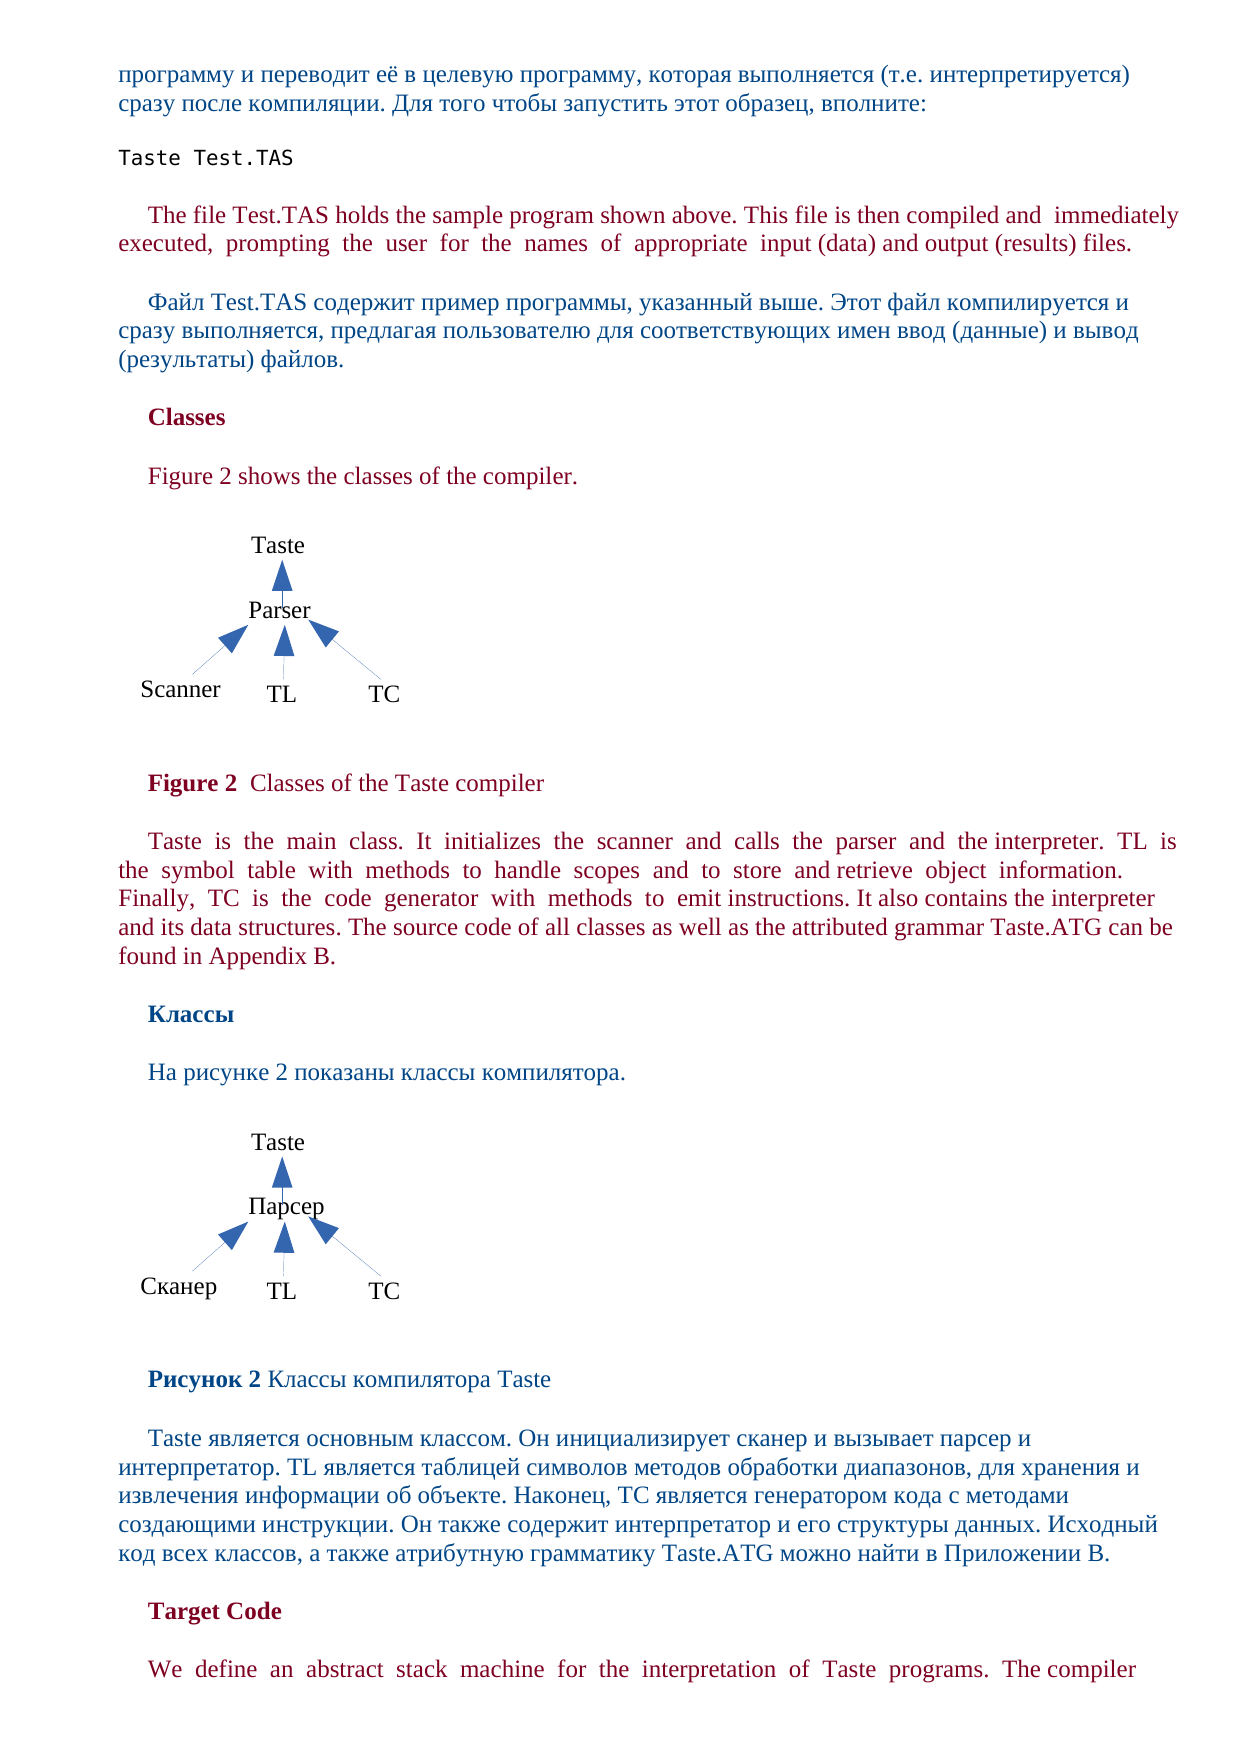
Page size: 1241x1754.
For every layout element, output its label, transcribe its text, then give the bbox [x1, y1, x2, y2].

text Классы [118, 999, 1181, 1028]
text Рисунок 2 Классы компилятора Taste [118, 1364, 1181, 1393]
text The file Test.TAS holds the sample program shown above. This file is then compiled and immediately executed, prompting the user for the names of appropriate input (data) and output (results) files. [118, 200, 1181, 257]
text We define an abstract stack machine for the interpretation of Taste programs. The compiler [118, 1654, 1181, 1683]
text программу и переводит её в целевую программу, которая выполняется (т.е. интерпретируется) сразу после компиляции. Для того чтобы запустить этот образец, вполните: [118, 59, 1181, 117]
text На рисунке 2 показаны классы компилятора. [118, 1057, 1181, 1335]
text Taste Test.TAS [118, 146, 1181, 170]
text Target Code [118, 1596, 1181, 1625]
text Figure 2 Classes of the Taste compiler [118, 768, 1181, 797]
text Taste является основным классом. Он инициализирует сканер и вызывает парсер и интерпретатор. TL является таблицей символов методов обработки диапазонов, для хранения и извлечения информации об объекте. Наконец, TC является генератором кода с методами создающими инструкции. Он также содержит интерпретатор и его структуры данных. Исходный код всех классов, а также атрибутную грамматику Taste.ATG можно найти в Приложении B. [118, 1423, 1181, 1567]
text Файл Test.TAS содержит пример программы, указанный выше. Этот файл компилируется и сразу выполняется, предлагая пользователю для соответствующих имен ввод (данные) и вывод (результаты) файлов. [118, 287, 1181, 373]
text Classes [118, 402, 1181, 431]
text Taste is the main class. It initializes the scanner and calls the parser and the interpreter. TL is the symbol table with methods to handle scopes and to store and retrieve object information. Finally, TC is the code generator with methods to emit instructions. It also contains the interpreter and its data structures. The source code of all classes as well as the attributed grammar Taste.ATG can be found in Appendix B. [118, 826, 1181, 970]
text Figure 2 shows the classes of the compiler. [118, 461, 1181, 738]
